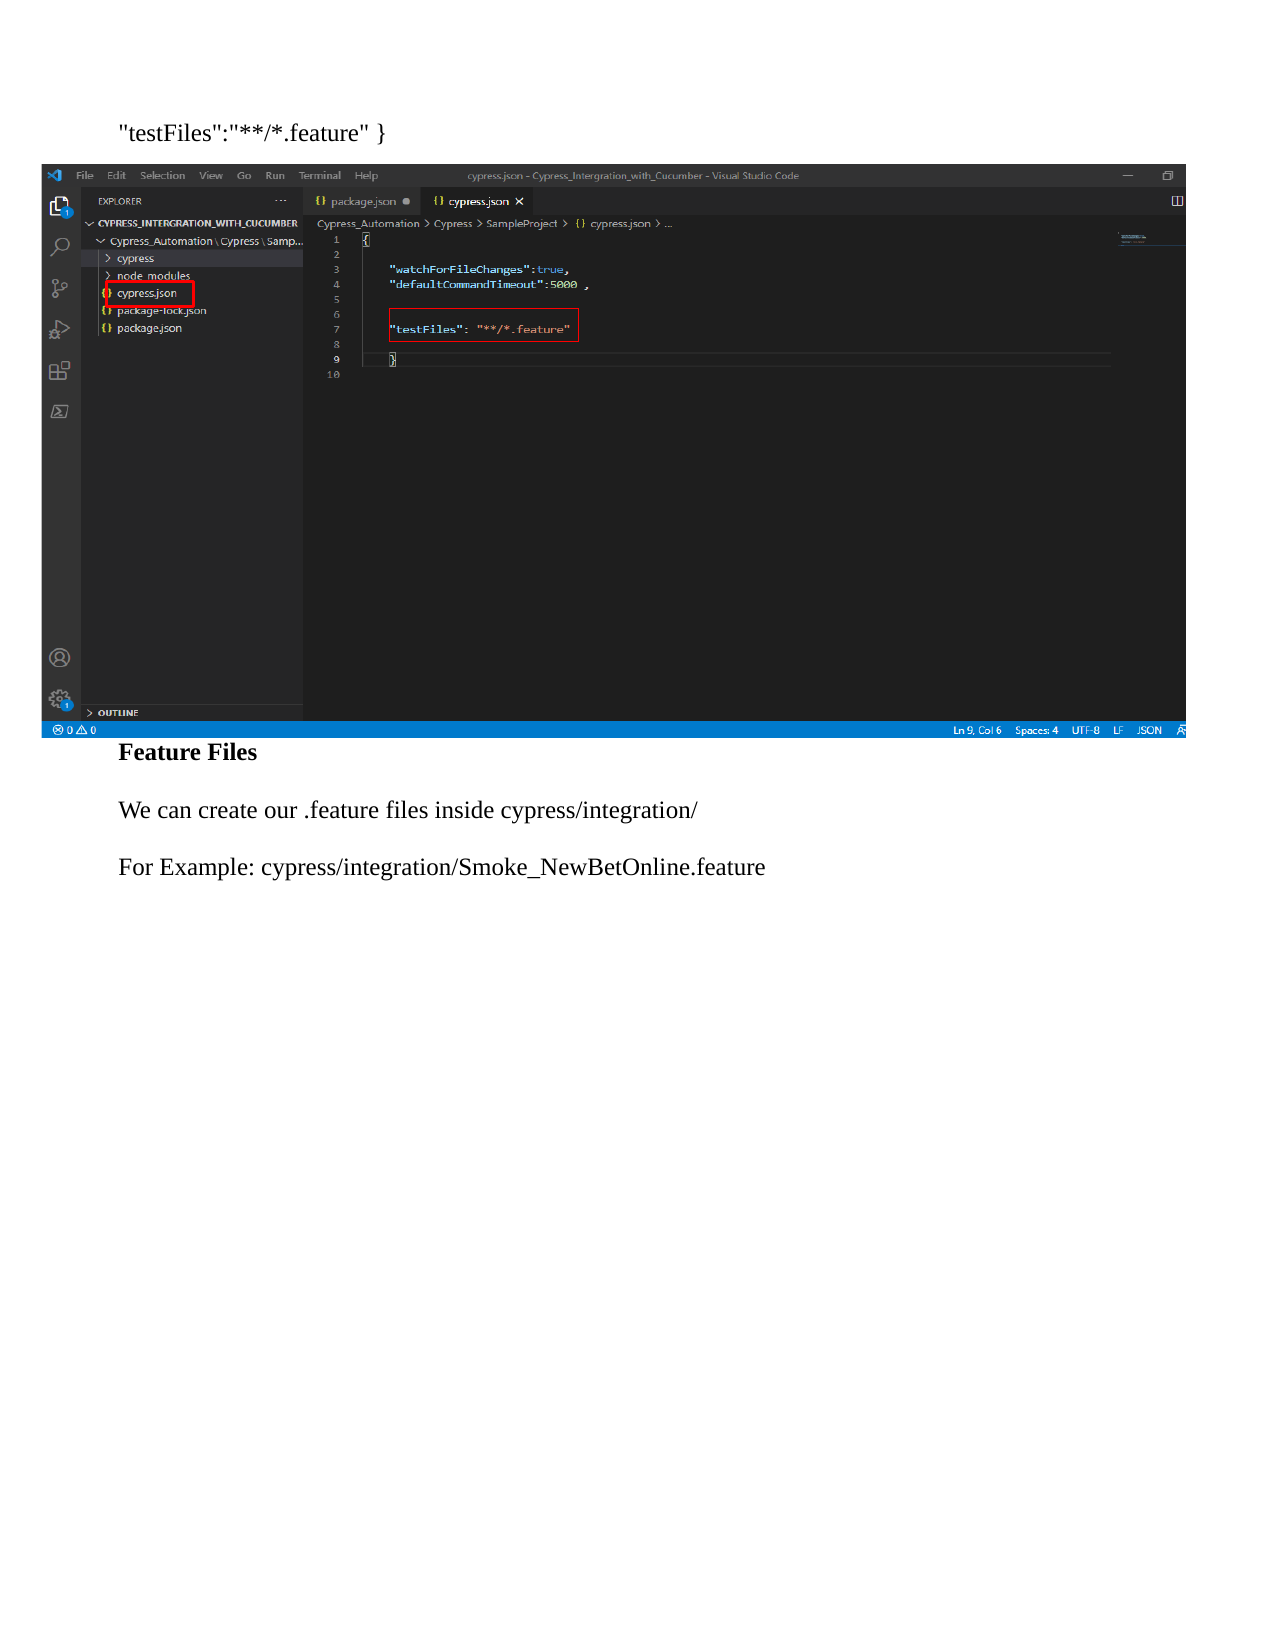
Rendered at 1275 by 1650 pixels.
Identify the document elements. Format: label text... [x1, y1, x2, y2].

text "testFiles":"**/*.feature" } [118, 118, 1157, 147]
text For Example: cypress/integration/Smoke_NewBetOnline.feature [118, 852, 1157, 881]
text We can create our .feature files inside cypress/integration/ [118, 795, 1157, 824]
text Feature Files [118, 738, 1157, 766]
text [118, 147, 1157, 164]
picture [41, 164, 1186, 738]
